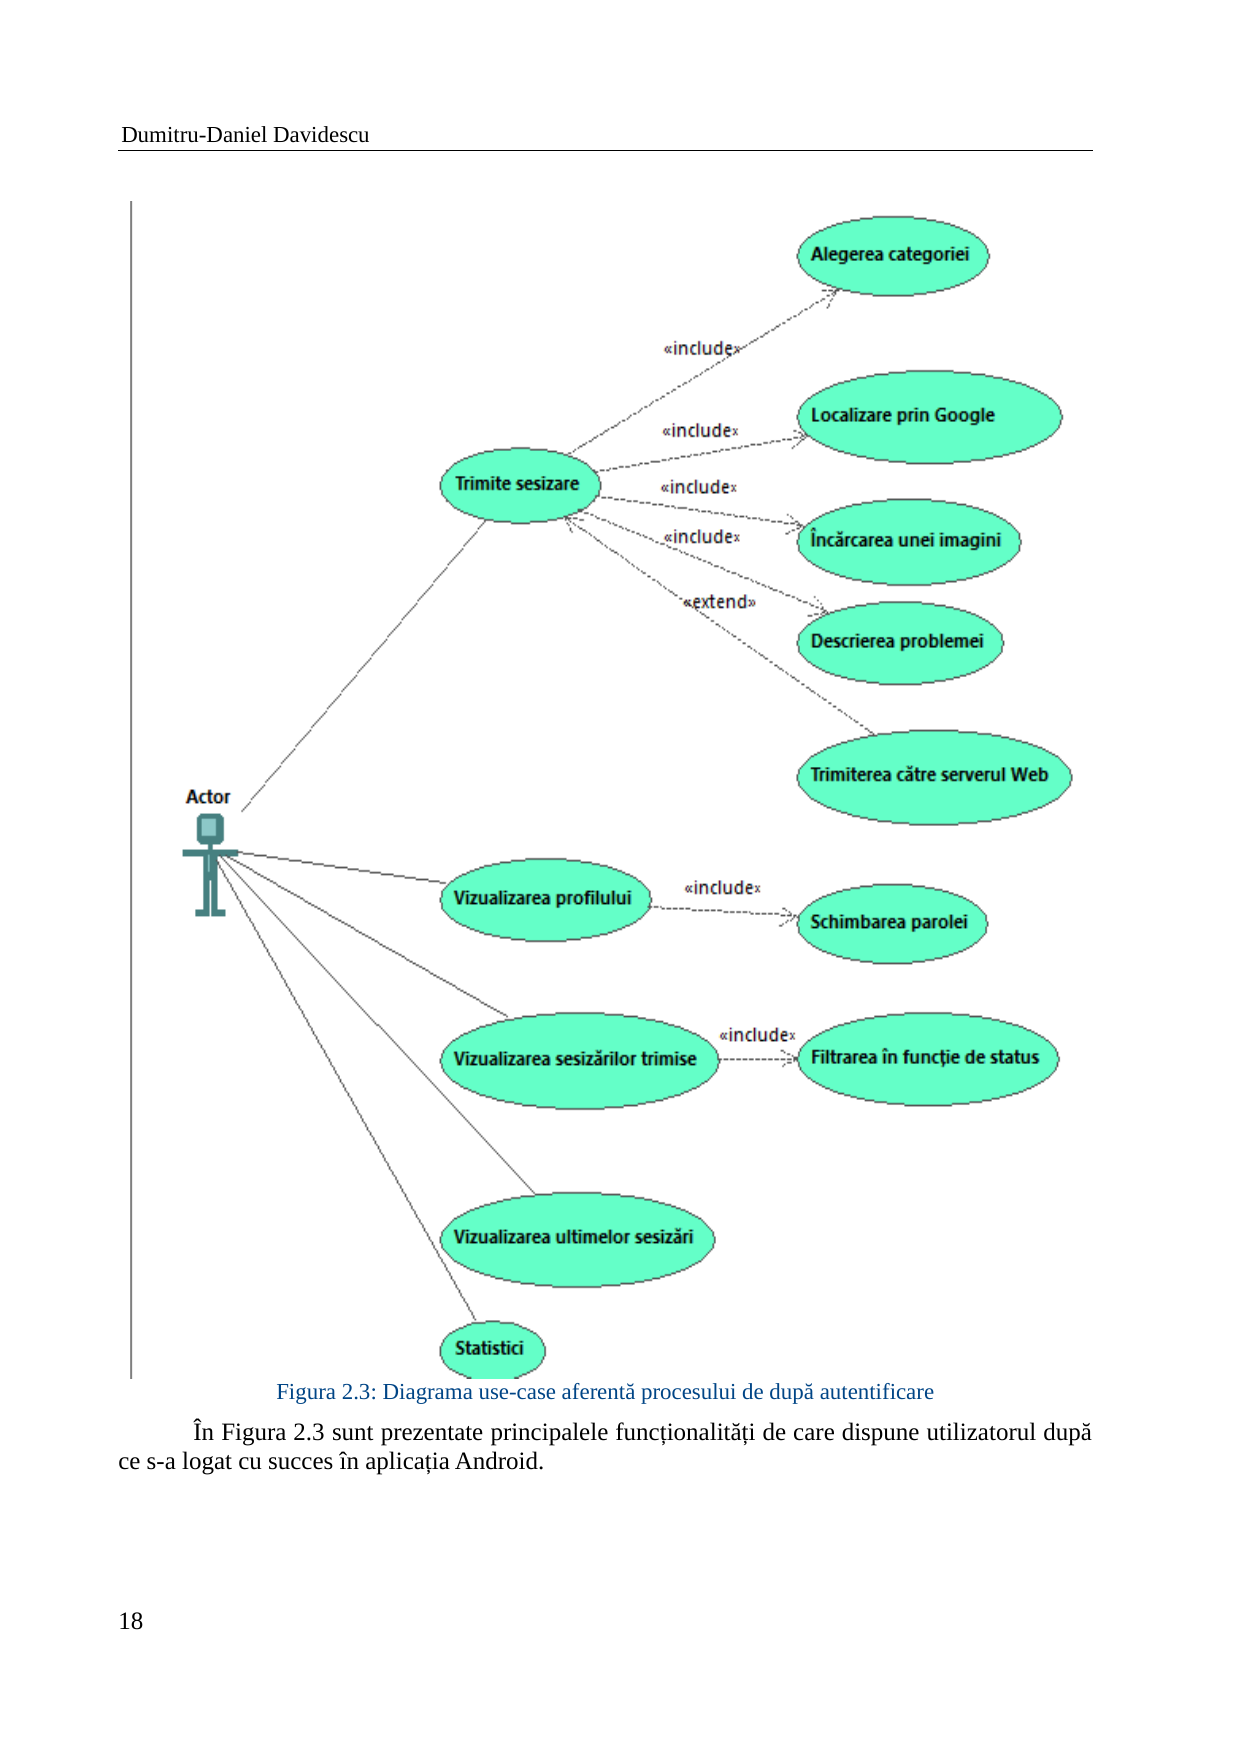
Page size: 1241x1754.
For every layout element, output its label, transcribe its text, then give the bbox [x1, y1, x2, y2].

text Figura 2.3: Diagrama use-case aferentă procesului de după autentificare [130, 180, 1081, 1405]
picture [129, 201, 1076, 1379]
text În Figura 2.3 sunt prezentate principalele funcționalități de care dispune utilizatorul după ce s-a logat cu succes în aplicația Android. [118, 180, 1093, 1475]
